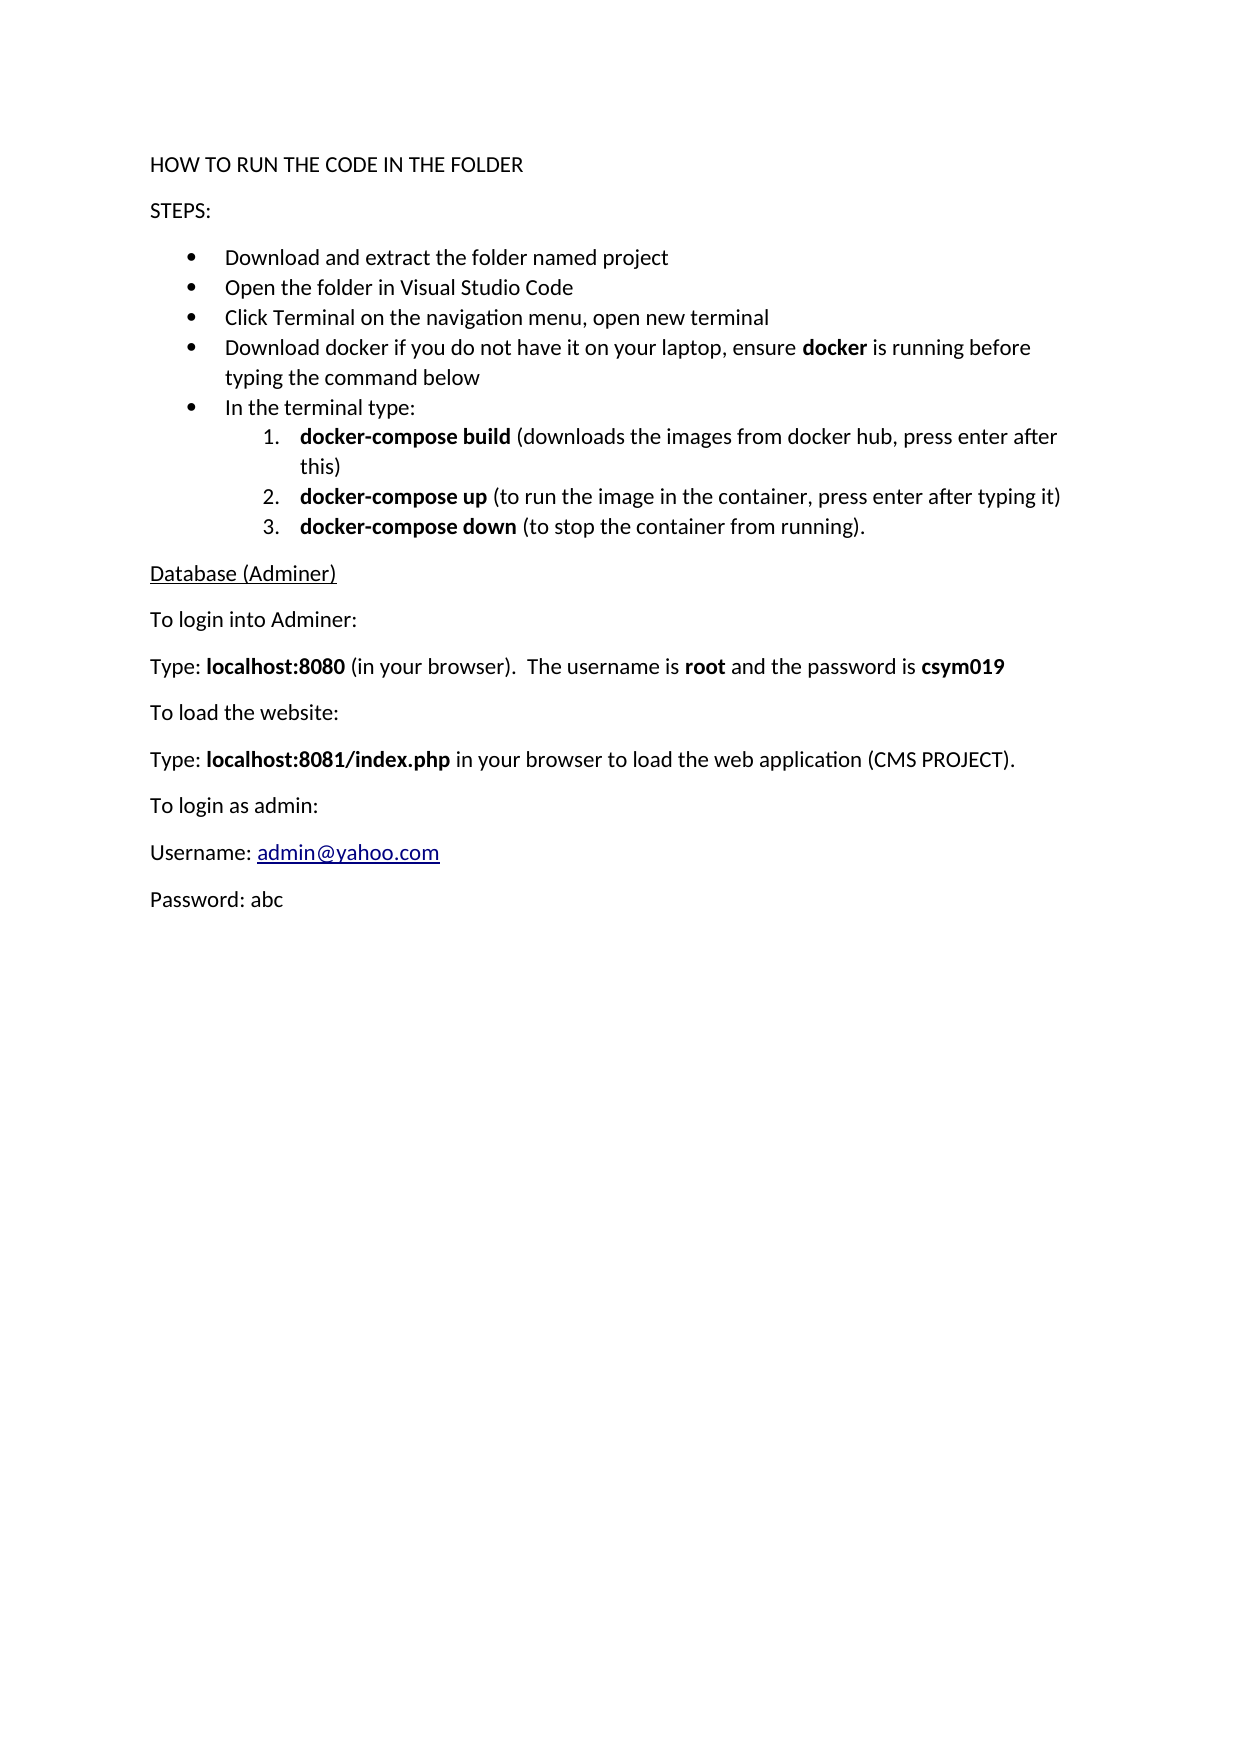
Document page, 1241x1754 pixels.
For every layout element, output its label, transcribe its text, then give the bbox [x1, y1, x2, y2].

list docker-compose build (downloads the images from docker hub, press enter after this) [262, 422, 1090, 480]
list Download docker if you do not have it on your laptop, ensure docker is running before typing the command below [187, 333, 1090, 391]
text To load the website: [150, 698, 1090, 726]
text Type: localhost:8081/index.php in your browser to load the web application (CMS PROJECT). [150, 745, 1090, 773]
list docker-compose up (to run the image in the container, press enter after typing it) [262, 482, 1090, 510]
list In the terminal type: [187, 393, 1090, 421]
text To login as admin: [150, 792, 1090, 819]
text Username: admin@yahoo.com [150, 838, 1090, 866]
text HOW TO RUN THE CODE IN THE FOLDER [150, 150, 1090, 178]
text Database (Adminer) [150, 559, 1090, 587]
list Click Terminal on the navigation menu, open new terminal [187, 303, 1090, 331]
text Password: abc [150, 885, 1090, 913]
list Open the folder in Visual Studio Code [187, 273, 1090, 301]
text Type: localhost:8080 (in your browser). The username is root and the password is csym019 [150, 652, 1090, 680]
text To login into Adminer: [150, 605, 1090, 633]
list docker-compose down (to stop the container from running). [262, 512, 1090, 540]
list Download and extract the folder named project [187, 243, 1090, 271]
text STEPS: [150, 197, 1090, 224]
